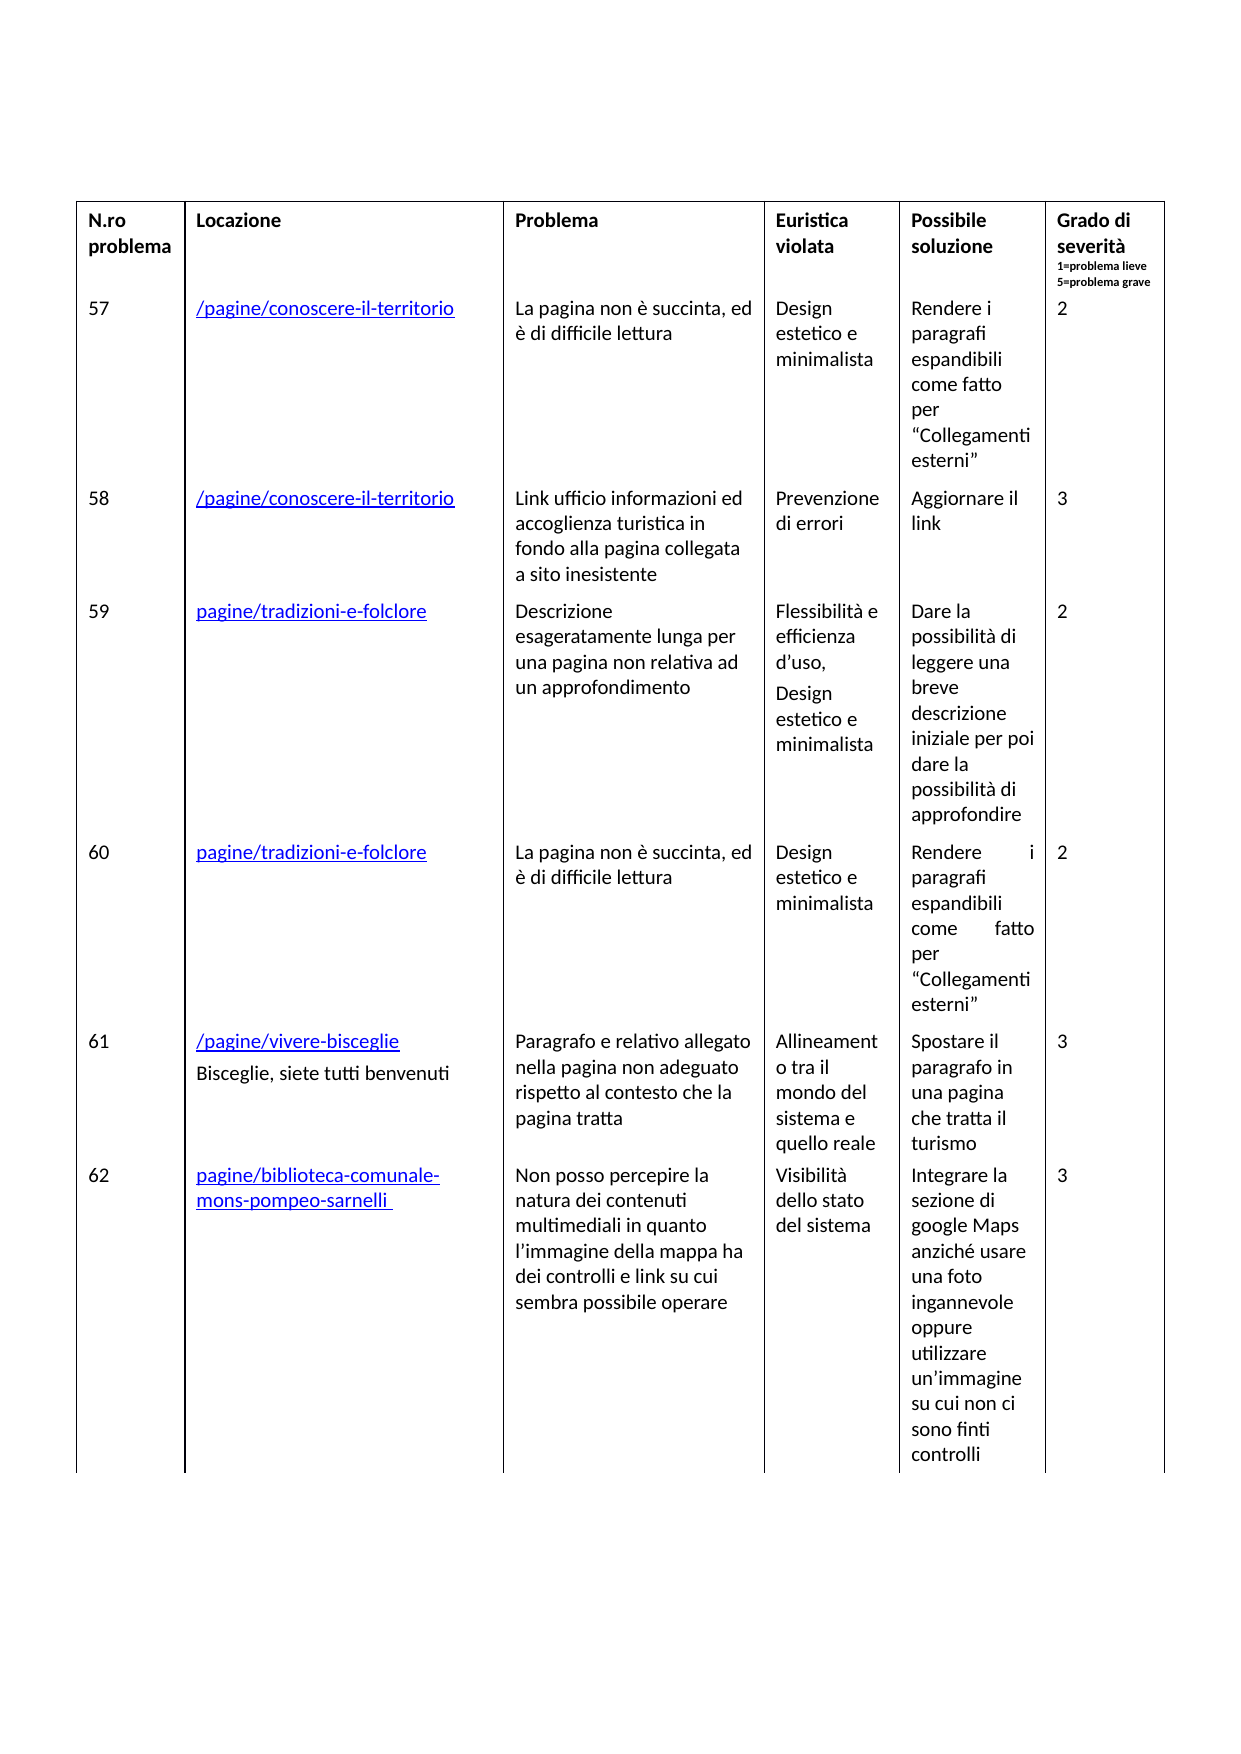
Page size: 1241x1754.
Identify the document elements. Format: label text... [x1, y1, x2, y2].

table_cell 3 [1046, 1023, 1164, 1156]
table_cell Spostare il paragrafo in una pagina che tratta il turismo [900, 1023, 1045, 1156]
table_cell Descrizione esageratamente lunga per una pagina non relativa ad un approfondimento [504, 593, 764, 833]
table_cell Design estetico e minimalista [765, 289, 899, 479]
table_cell Design estetico e minimalista [765, 833, 899, 1023]
table_cell 59 [77, 593, 184, 833]
table_header N.ro problema [77, 202, 184, 289]
table_cell pagine/tradizioni-e-folclore [186, 593, 503, 833]
table_cell /pagine/vivere-bisceglie Bisceglie, siete tutti benvenuti [186, 1023, 503, 1156]
table_cell Dare la possibilità di leggere una breve descrizione iniziale per poi dare la possibilità di approfondire [900, 593, 1045, 833]
table_cell Rendere i paragrafi espandibili come fatto per “Collegamenti esterni” [900, 833, 1045, 1023]
table_header Locazione [186, 202, 503, 289]
table_cell 60 [77, 833, 184, 1023]
table_cell /pagine/conoscere-il-territorio [186, 479, 503, 592]
table_cell Paragrafo e relativo allegato nella pagina non adeguato rispetto al contesto che la pagina tratta [504, 1023, 764, 1156]
table_cell 57 [77, 289, 184, 479]
table_header Grado di severità 1=problema lieve 5=problema grave [1046, 202, 1164, 289]
table_cell 2 [1046, 593, 1164, 833]
table_cell Rendere i paragrafi espandibili come fatto per “Collegamenti esterni” [900, 289, 1045, 479]
table_cell Allineamento tra il mondo del sistema e quello reale [765, 1023, 899, 1156]
table_cell Prevenzione di errori [765, 479, 899, 592]
table_header Problema [504, 202, 764, 289]
table_cell pagine/biblioteca-comunale-mons-pompeo-sarnelli [186, 1156, 503, 1473]
table_cell Flessibilità e efficienza d’uso, Design estetico e minimalista [765, 593, 899, 833]
table_cell 3 [1046, 479, 1164, 592]
table_cell La pagina non è succinta, ed è di difficile lettura [504, 833, 764, 1023]
table_cell Integrare la sezione di google Maps anziché usare una foto ingannevole oppure utilizzare un’immagine su cui non ci sono finti controlli [900, 1156, 1045, 1473]
table_cell La pagina non è succinta, ed è di difficile lettura [504, 289, 764, 479]
table_cell 61 [77, 1023, 184, 1156]
table_cell /pagine/conoscere-il-territorio [186, 289, 503, 479]
table_cell 3 [1046, 1156, 1164, 1473]
table_cell Non posso percepire la natura dei contenuti multimediali in quanto l’immagine della mappa ha dei controlli e link su cui sembra possibile operare [504, 1156, 764, 1473]
table_header Euristica violata [765, 202, 899, 289]
table_cell Aggiornare il link [900, 479, 1045, 592]
table_cell Link ufficio informazioni ed accoglienza turistica in fondo alla pagina collegata a sito inesistente [504, 479, 764, 592]
table_cell 58 [77, 479, 184, 592]
table_cell 62 [77, 1156, 184, 1473]
table_cell Visibilità dello stato del sistema [765, 1156, 899, 1473]
table_cell 2 [1046, 289, 1164, 479]
table_header Possibile soluzione [900, 202, 1045, 289]
table_cell pagine/tradizioni-e-folclore [186, 833, 503, 1023]
table_cell 2 [1046, 833, 1164, 1023]
